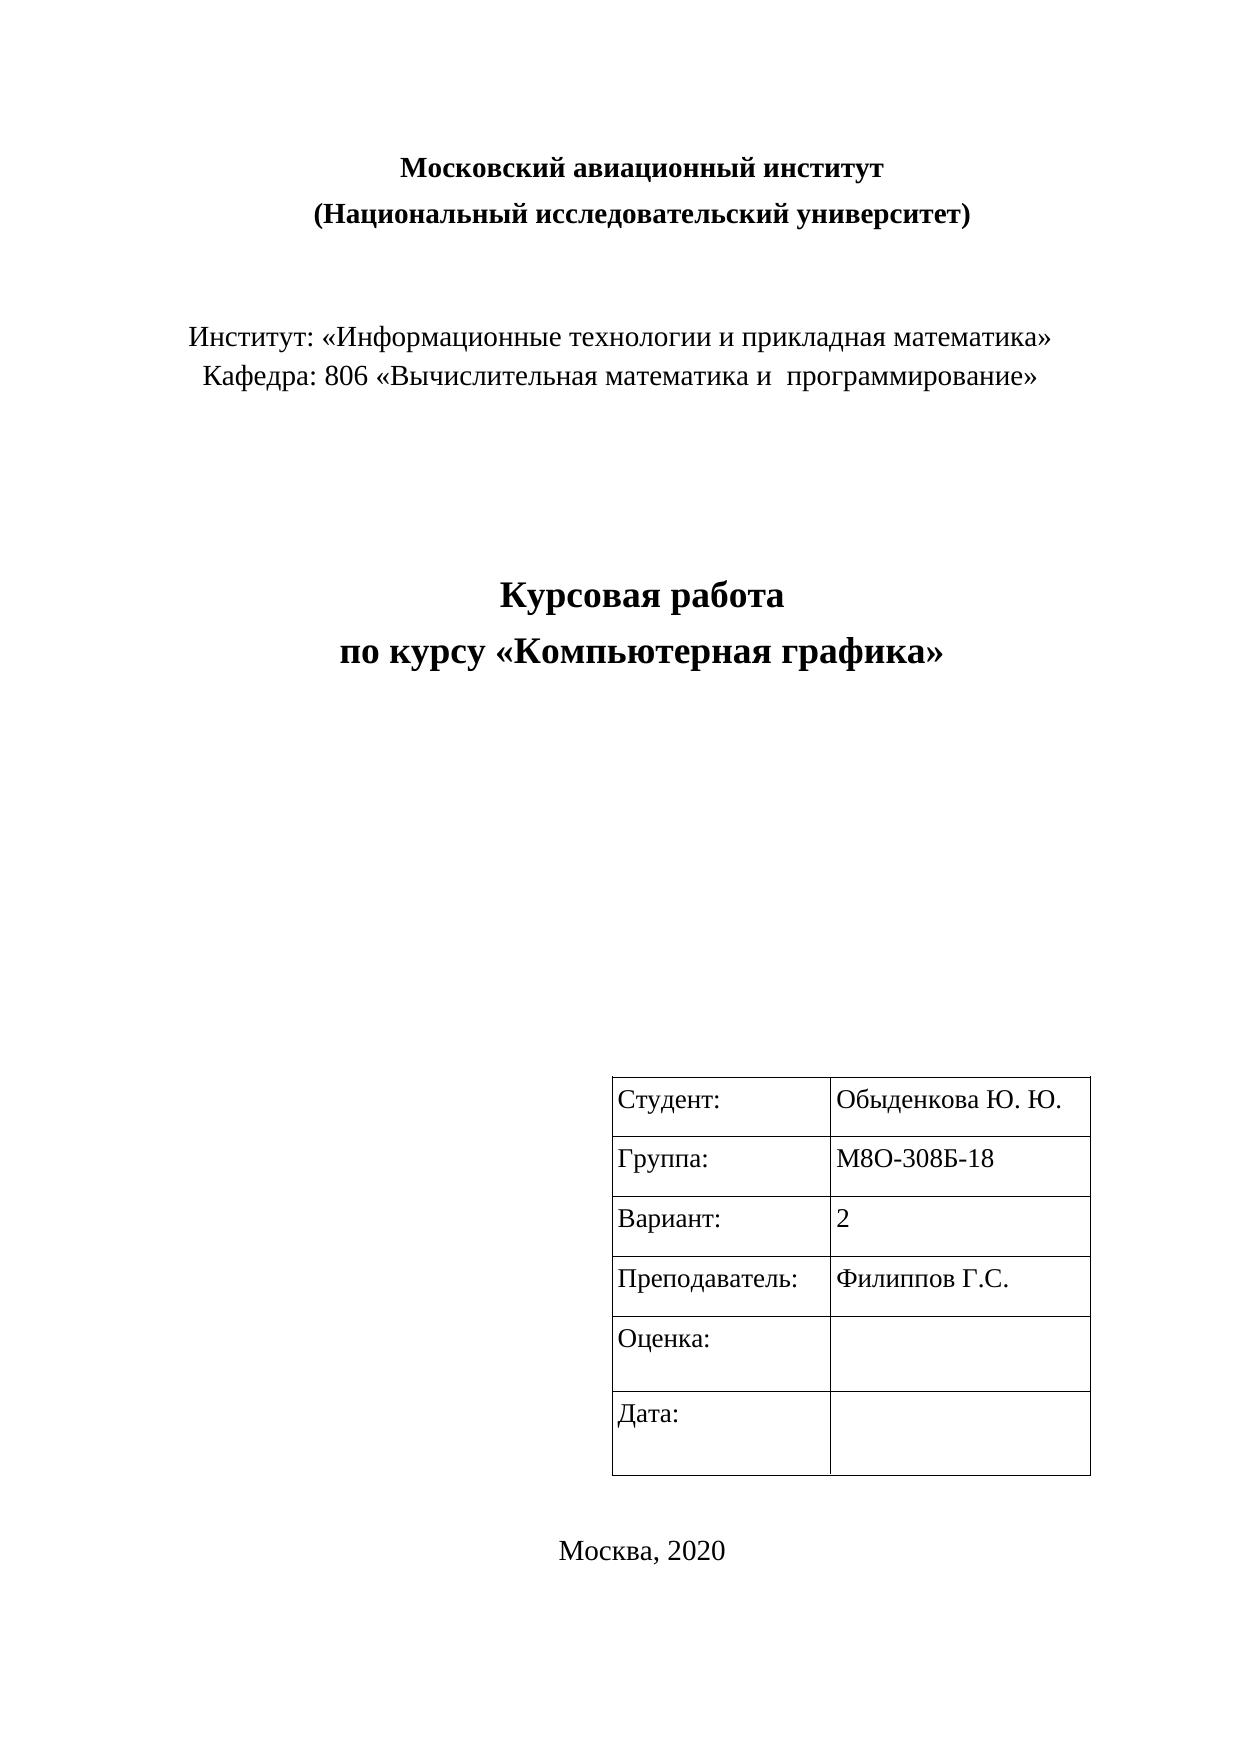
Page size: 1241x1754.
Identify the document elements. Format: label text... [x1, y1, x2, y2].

table_cell Филиппов Г.С. [831, 1257, 1090, 1316]
table_cell Группа: [613, 1137, 830, 1196]
table_cell [831, 1317, 1090, 1391]
table_cell Вариант: [613, 1197, 830, 1256]
text по курсу «Компьютерная графика» [150, 628, 1090, 672]
table_header Студент: [613, 1078, 830, 1136]
table_cell [831, 1392, 1090, 1474]
text Москва, 2020 [150, 1533, 1090, 1567]
table_cell Оценка: [613, 1317, 830, 1391]
text Институт: «Информационные технологии и прикладная математика» [150, 319, 1090, 353]
text Кафедра: 806 «Вычислительная математика и программирование» [150, 358, 1090, 391]
table_header Обыденкова Ю. Ю. [831, 1078, 1090, 1136]
table_cell 2 [831, 1197, 1090, 1256]
text Курсовая работа [150, 573, 1090, 616]
text (Национальный исследовательский университет) [150, 196, 1090, 229]
text Московский авиационный институт [150, 150, 1090, 183]
table_cell Преподаватель: [613, 1257, 830, 1316]
table_cell М8О-308Б-18 [831, 1137, 1090, 1196]
table_cell Дата: [613, 1392, 830, 1474]
